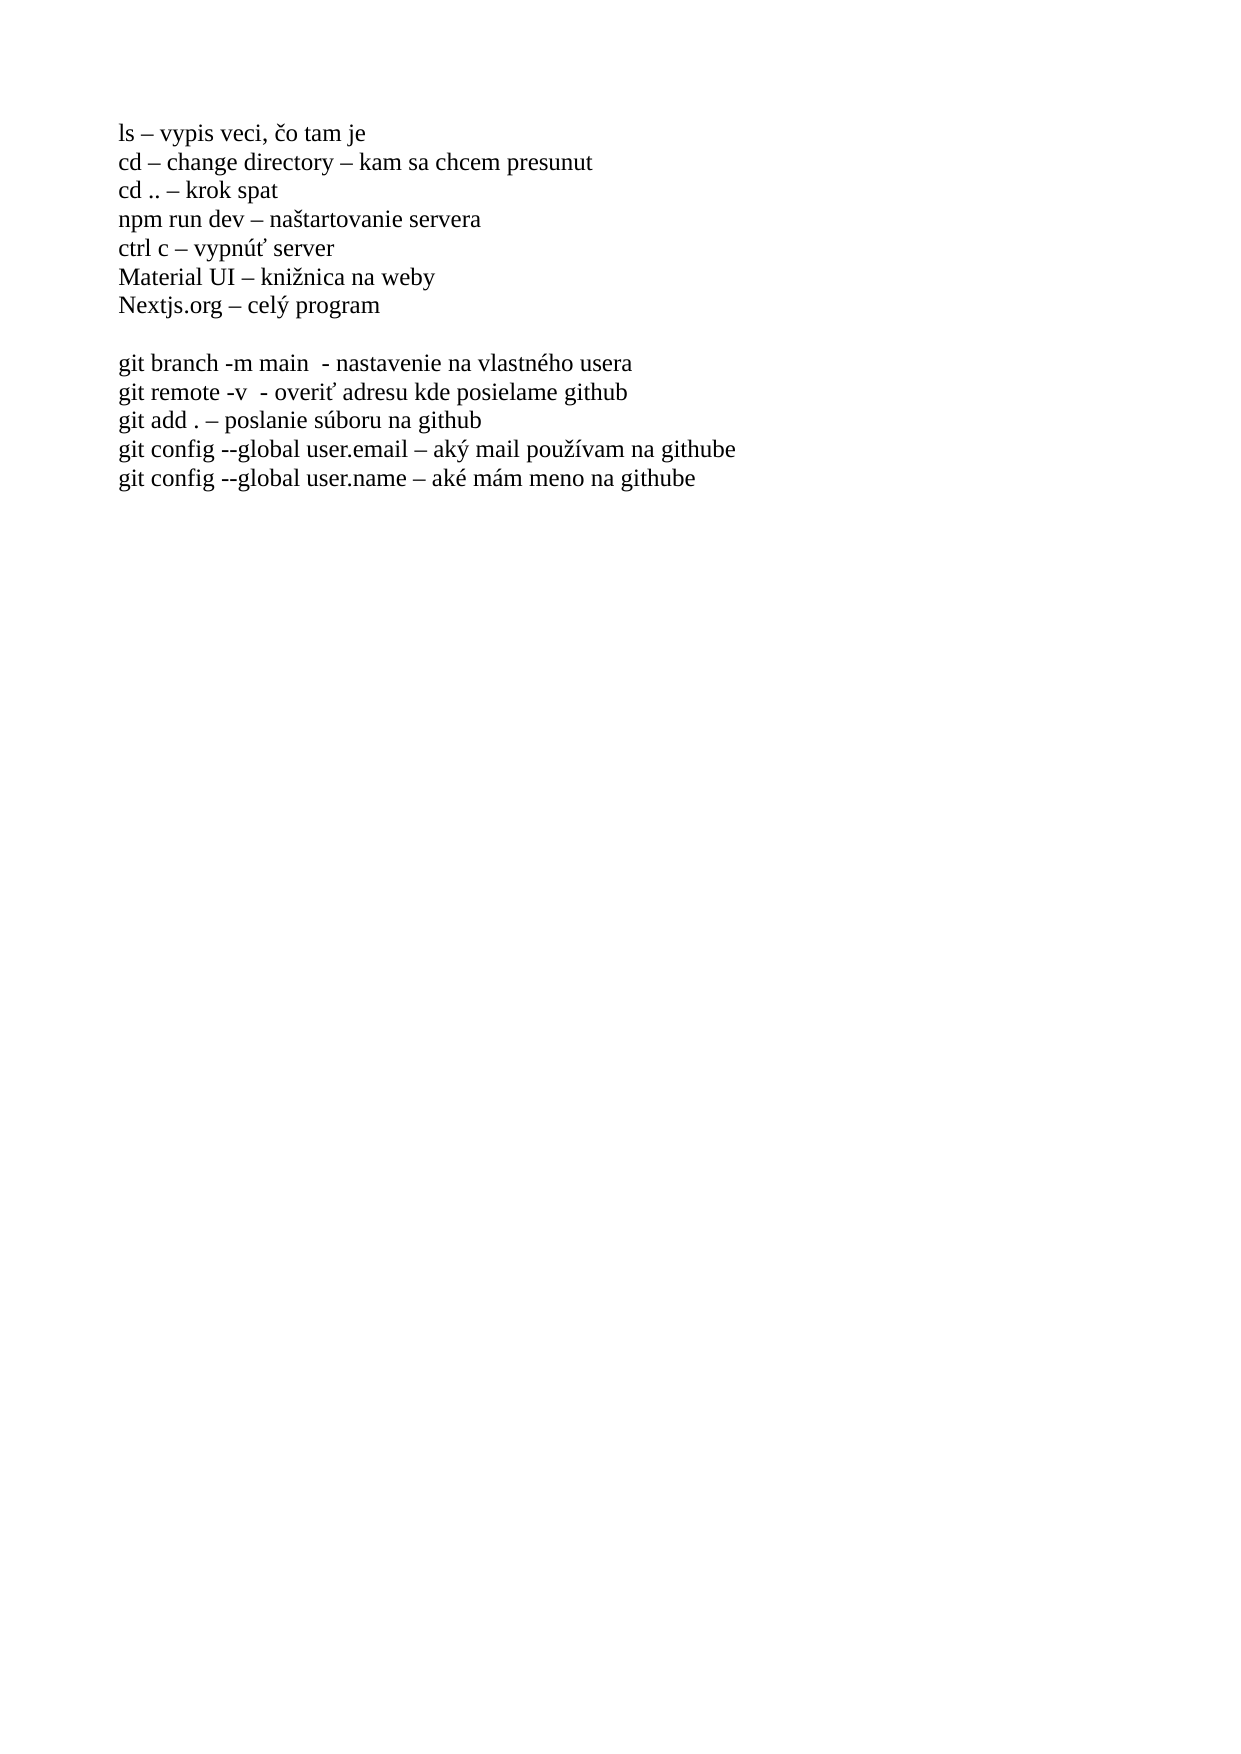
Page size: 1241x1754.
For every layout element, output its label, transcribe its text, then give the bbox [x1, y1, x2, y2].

text ctrl c – vypnúť server [118, 233, 1122, 262]
text git branch -m main - nastavenie na vlastného usera [118, 348, 1122, 377]
text git config --global user.email – aký mail používam na githube [118, 434, 1122, 463]
text cd .. – krok spat [118, 176, 1122, 204]
text npm run dev – naštartovanie servera [118, 204, 1122, 233]
text Nextjs.org – celý program [118, 291, 1122, 319]
text cd – change directory – kam sa chcem presunut [118, 147, 1122, 176]
text ls – vypis veci, čo tam je [118, 118, 1122, 147]
text git remote -v - overiť adresu kde posielame github [118, 377, 1122, 406]
text Material UI – knižnica na weby [118, 262, 1122, 291]
text git config --global user.name – aké mám meno na githube [118, 463, 1122, 492]
text git add . – poslanie súboru na github [118, 406, 1122, 434]
